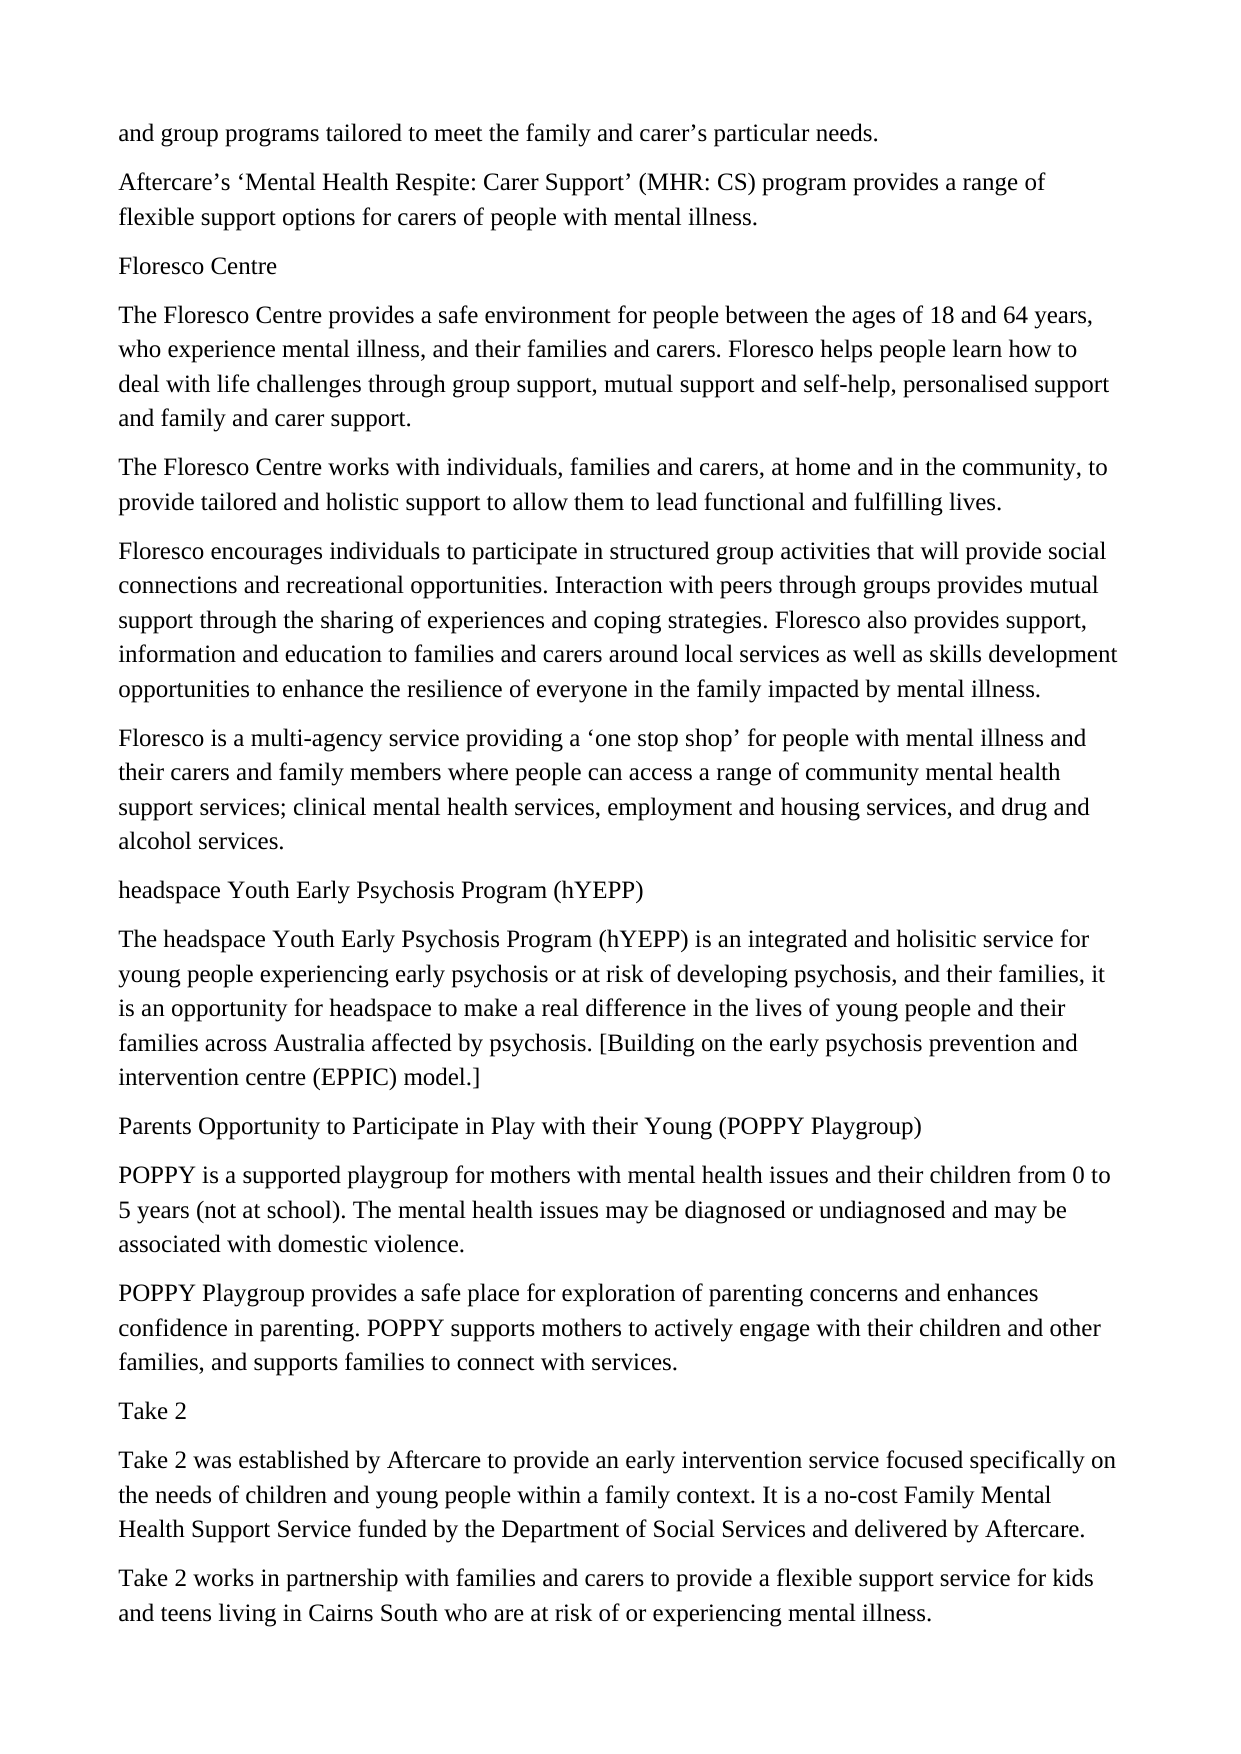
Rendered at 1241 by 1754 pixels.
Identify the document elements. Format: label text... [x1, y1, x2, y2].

text POPPY Playgroup provides a safe place for exploration of parenting concerns and enhances confidence in parenting. POPPY supports mothers to actively engage with their children and other families, and supports families to connect with services. [118, 1278, 1122, 1376]
text POPPY is a supported playgroup for mothers with mental health issues and their children from 0 to 5 years (not at school). The mental health issues may be diagnosed or undiagnosed and may be associated with domestic violence. [118, 1160, 1122, 1258]
text The Floresco Centre works with individuals, families and carers, at home and in the community, to provide tailored and holistic support to allow them to lead functional and fulfilling lives. [118, 452, 1122, 516]
text Take 2 works in partnership with families and carers to provide a flexible support service for kids and teens living in Cairns South who are at risk of or experiencing mental illness. [118, 1563, 1122, 1627]
text Floresco Centre [118, 251, 1122, 279]
text The Floresco Centre provides a safe environment for people between the ages of 18 and 64 years, who experience mental illness, and their families and carers. Floresco helps people learn how to deal with life challenges through group support, mutual support and self-help, personalised support and family and carer support. [118, 300, 1122, 432]
text Take 2 [118, 1396, 1122, 1425]
text Parents Opportunity to Participate in Play with their Young (POPPY Playgroup) [118, 1111, 1122, 1140]
text Aftercare’s ‘Mental Health Respite: Carer Support’ (MHR: CS) program provides a range of flexible support options for carers of people with mental illness. [118, 167, 1122, 230]
text Take 2 was established by Aftercare to provide an early intervention service focused specifically on the needs of children and young people within a family context. It is a no-cost Family Mental Health Support Service funded by the Department of Social Services and delivered by Aftercare. [118, 1446, 1122, 1543]
text Floresco encourages individuals to participate in structured group activities that will provide social connections and recreational opportunities. Interaction with peers through groups provides mutual support through the sharing of experiences and coping strategies. Floresco also provides support, information and education to families and carers around local services as well as skills development opportunities to enhance the resilience of everyone in the family impacted by mental illness. [118, 536, 1122, 702]
text The headspace Youth Early Psychosis Program (hYEPP) is an integrated and holisitic service for young people experiencing early psychosis or at risk of developing psychosis, and their families, it is an opportunity for headspace to make a real difference in the lives of young people and their families across Australia affected by psychosis. [Building on the early psychosis prevention and intervention centre (EPPIC) model.] [118, 924, 1122, 1091]
text Floresco is a multi-agency service providing a ‘one stop shop’ for people with mental illness and their carers and family members where people can access a range of community mental health support services; clinical mental health services, employment and housing services, and drug and alcohol services. [118, 723, 1122, 855]
text and group programs tailored to meet the family and carer’s particular needs. [118, 118, 1122, 147]
text headspace Youth Early Psychosis Program (hYEPP) [118, 875, 1122, 904]
